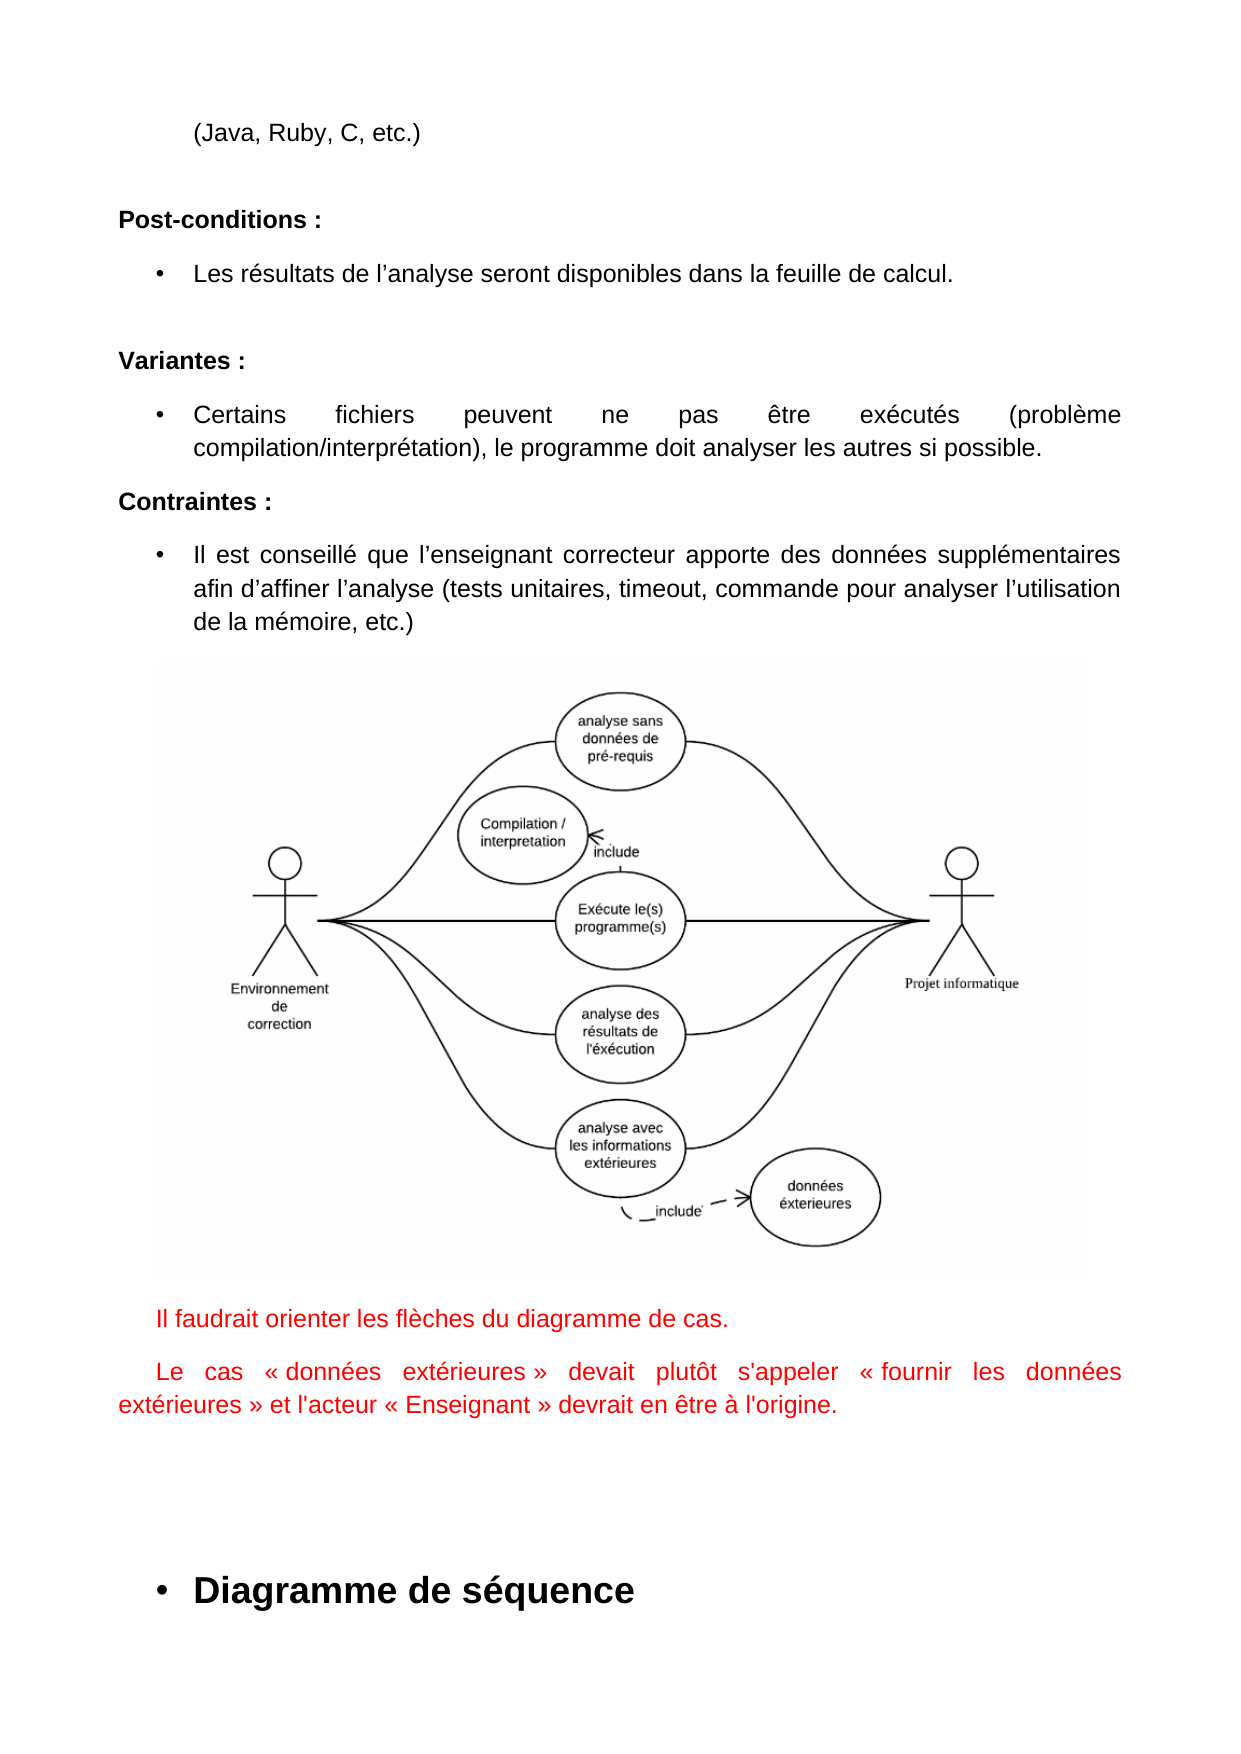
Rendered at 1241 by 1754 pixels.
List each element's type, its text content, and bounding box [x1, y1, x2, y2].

text Le cas « données extérieures » devait plutôt s'appeler « fournir les données extérieures » et l'acteur « Enseignant » devrait en être à l'origine. [118, 1357, 1122, 1419]
list Certains fichiers peuvent ne pas être exécutés (problème compilation/interprétation), le programme doit analyser les autres si possible. [156, 400, 1122, 462]
list Diagramme de séquence [156, 1568, 1122, 1612]
list (Java, Ruby, C, etc.) [156, 118, 1122, 147]
list Les résultats de l’analyse seront disponibles dans la feuille de calcul. [156, 259, 1122, 288]
text Variantes : [118, 313, 1122, 374]
text Post-conditions : [118, 172, 1122, 234]
text Il faudrait orienter les flèches du diagramme de cas. [118, 1303, 1122, 1332]
list Il est conseillé que l’enseignant correcteur apporte des données supplémentaires afin d’affiner l’analyse (tests unitaires, timeout, commande pour analyser l’utilisation de la mémoire, etc.) [156, 541, 1122, 635]
text Contraintes : [118, 487, 1122, 515]
